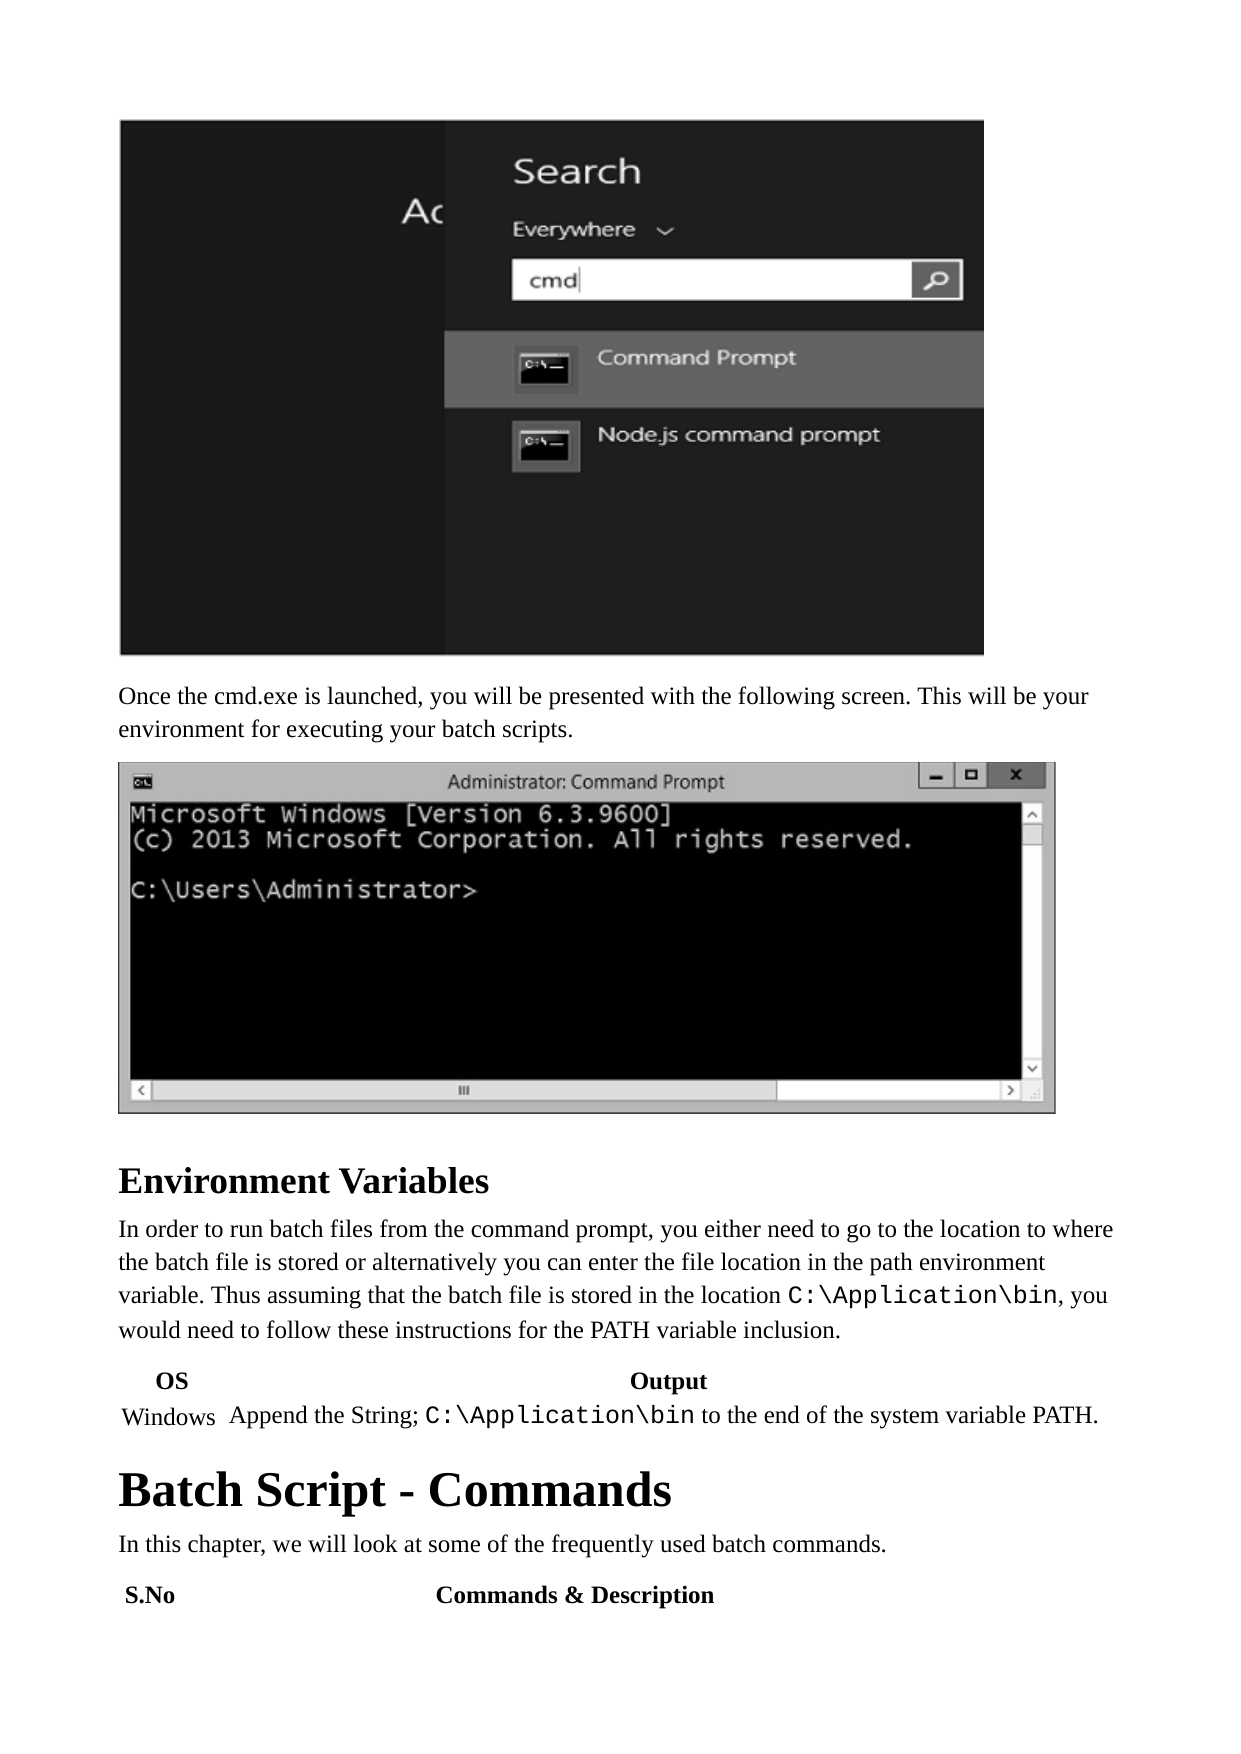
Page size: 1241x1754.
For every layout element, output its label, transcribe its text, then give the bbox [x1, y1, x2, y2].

table_header Commands & Description [182, 1577, 968, 1612]
picture [118, 118, 984, 658]
table_cell Windows [118, 1398, 226, 1434]
table_header Output [226, 1363, 1111, 1398]
picture [118, 762, 1056, 1114]
text Once the cmd.exe is launched, you will be presented with the following screen. This will be your environment for executing your batch scripts. [118, 681, 1122, 743]
table_header OS [118, 1363, 226, 1398]
text In this chapter, we will look at some of the frequently used batch commands. [118, 1529, 1122, 1558]
table_header S.No [118, 1577, 182, 1612]
text In order to run batch files from the command prompt, you either need to go to the location to where the batch file is stored or alternatively you can enter the file location in the path environment variable. Thus assuming that the batch file is stored in the location C:\Application\bin, you would need to follow these instructions for the PATH variable inclusion. [118, 1214, 1122, 1344]
subtitle Environment Variables [118, 1159, 1122, 1202]
table_cell Append the String; C:\Application\bin to the end of the system variable PATH. [226, 1398, 1111, 1434]
subtitle Batch Script - Commands [118, 1459, 1122, 1517]
